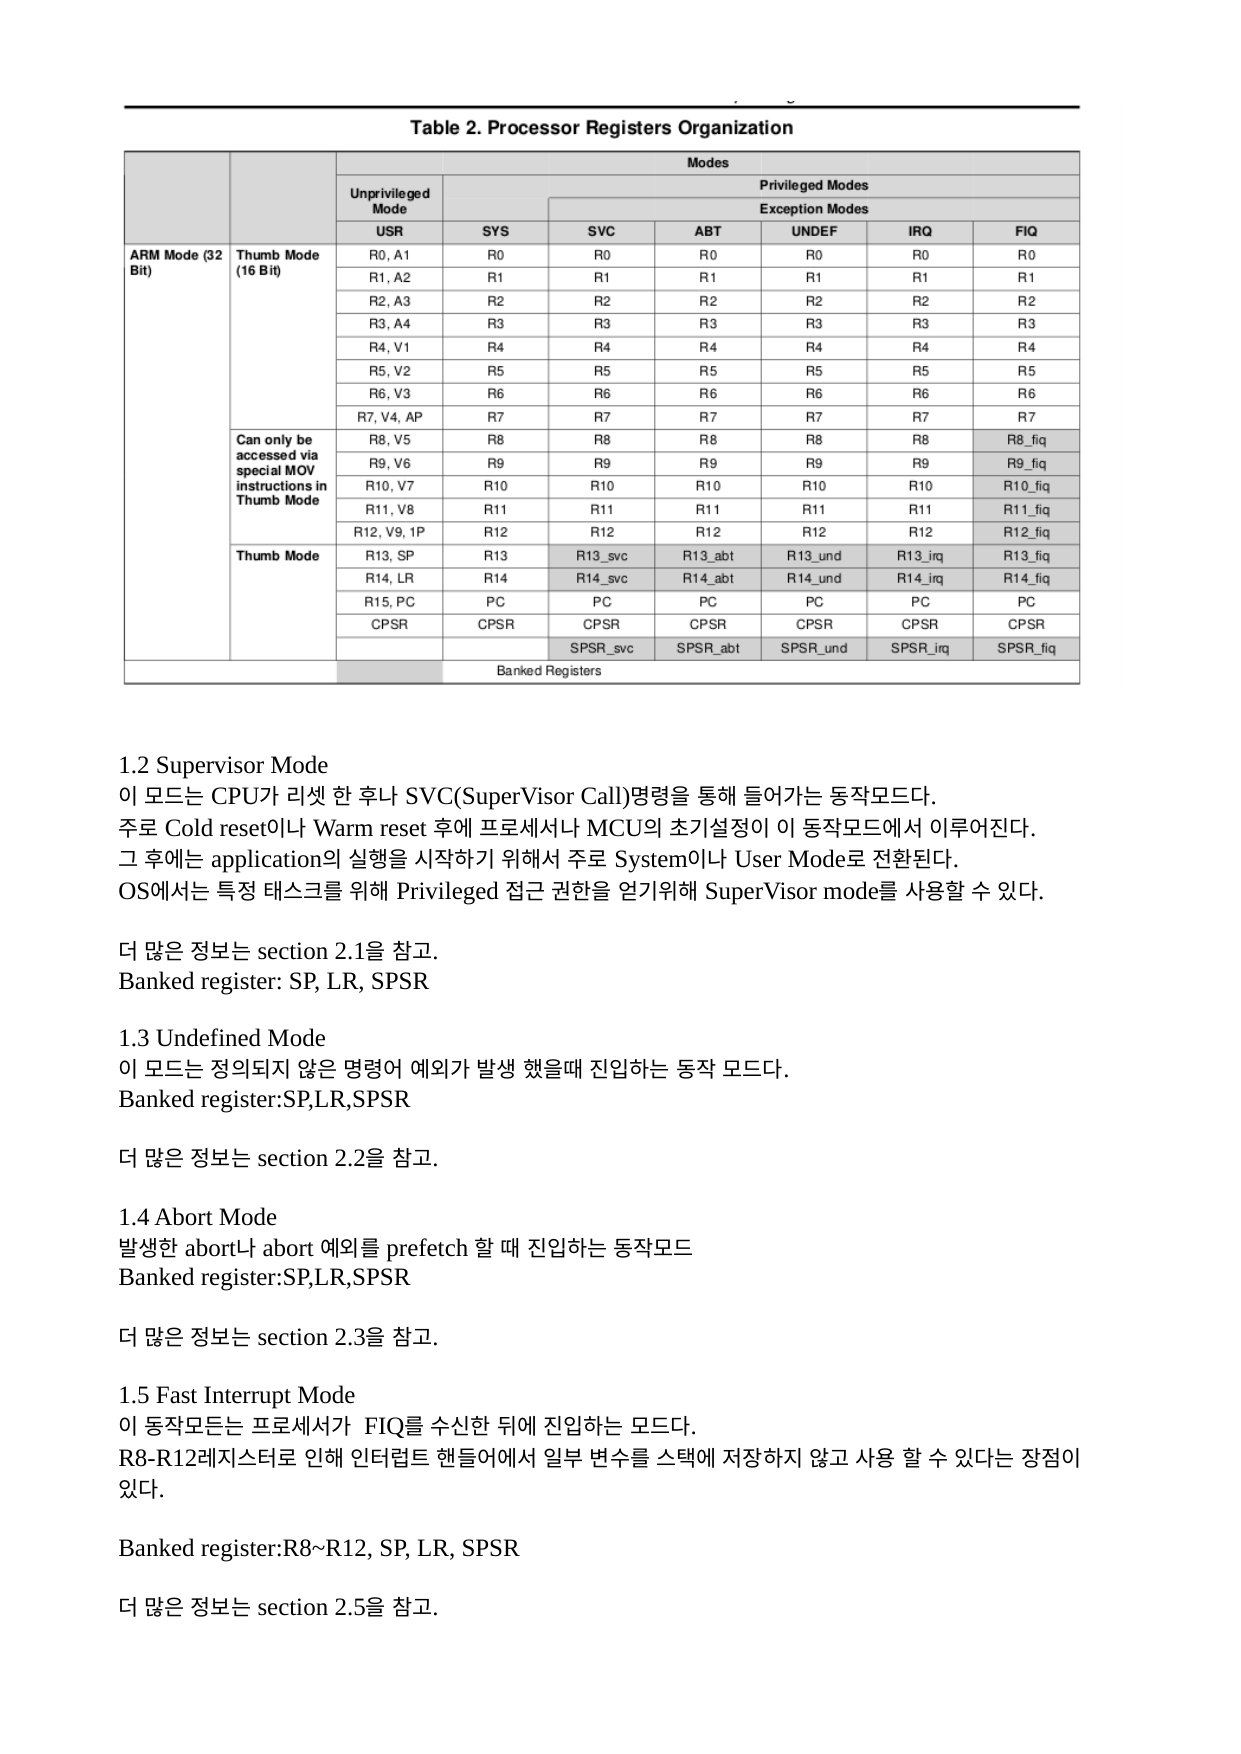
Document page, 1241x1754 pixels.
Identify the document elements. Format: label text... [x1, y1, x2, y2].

text 이 모드는 CPU가 리셋 한 후나 SVC(SuperVisor Call)명령을 통해 들어가는 동작모드다. [118, 779, 1122, 811]
text 이 모드는 정의되지 않은 명령어 예외가 발생 했을때 진입하는 동작 모드다. [118, 1052, 1122, 1084]
text 그 후에는 application의 실행을 시작하기 위해서 주로 System이나 User Mode로 전환된다. [118, 842, 1122, 874]
picture [118, 101, 1123, 693]
text 주로 Cold reset이나 Warm reset 후에 프로세서나 MCU의 초기설정이 이 동작모드에서 이루어진다. [118, 811, 1122, 842]
text 1.4 Abort Mode [118, 1202, 1122, 1231]
text 발생한 abort나 abort 예외를 prefetch 할 때 진입하는 동작모드 [118, 1231, 1122, 1262]
text Banked register: SP, LR, SPSR [118, 966, 1122, 995]
text 더 많은 정보는 section 2.2을 참고. [118, 1141, 1122, 1173]
text 1.2 Supervisor Mode [118, 750, 1122, 779]
text R8-R12레지스터로 인해 인터럽트 핸들어에서 일부 변수를 스택에 저장하지 않고 사용 할 수 있다는 장점이 있다. [118, 1441, 1122, 1504]
text 1.3 Undefined Mode [118, 1023, 1122, 1052]
text OS에서는 특정 태스크를 위해 Privileged 접근 권한을 얻기위해 SuperVisor mode를 사용할 수 있다. [118, 874, 1122, 906]
text Banked register:SP,LR,SPSR [118, 1262, 1122, 1291]
text Banked register:R8~R12, SP, LR, SPSR [118, 1533, 1122, 1561]
text 더 많은 정보는 section 2.1을 참고. [118, 934, 1122, 966]
text Banked register:SP,LR,SPSR [118, 1084, 1122, 1113]
text 더 많은 정보는 section 2.5을 참고. [118, 1590, 1122, 1622]
text 이 동작모든는 프로세서가 FIQ를 수신한 뒤에 진입하는 모드다. [118, 1409, 1122, 1441]
text 더 많은 정보는 section 2.3을 참고. [118, 1320, 1122, 1351]
text 1.5 Fast Interrupt Mode [118, 1380, 1122, 1409]
